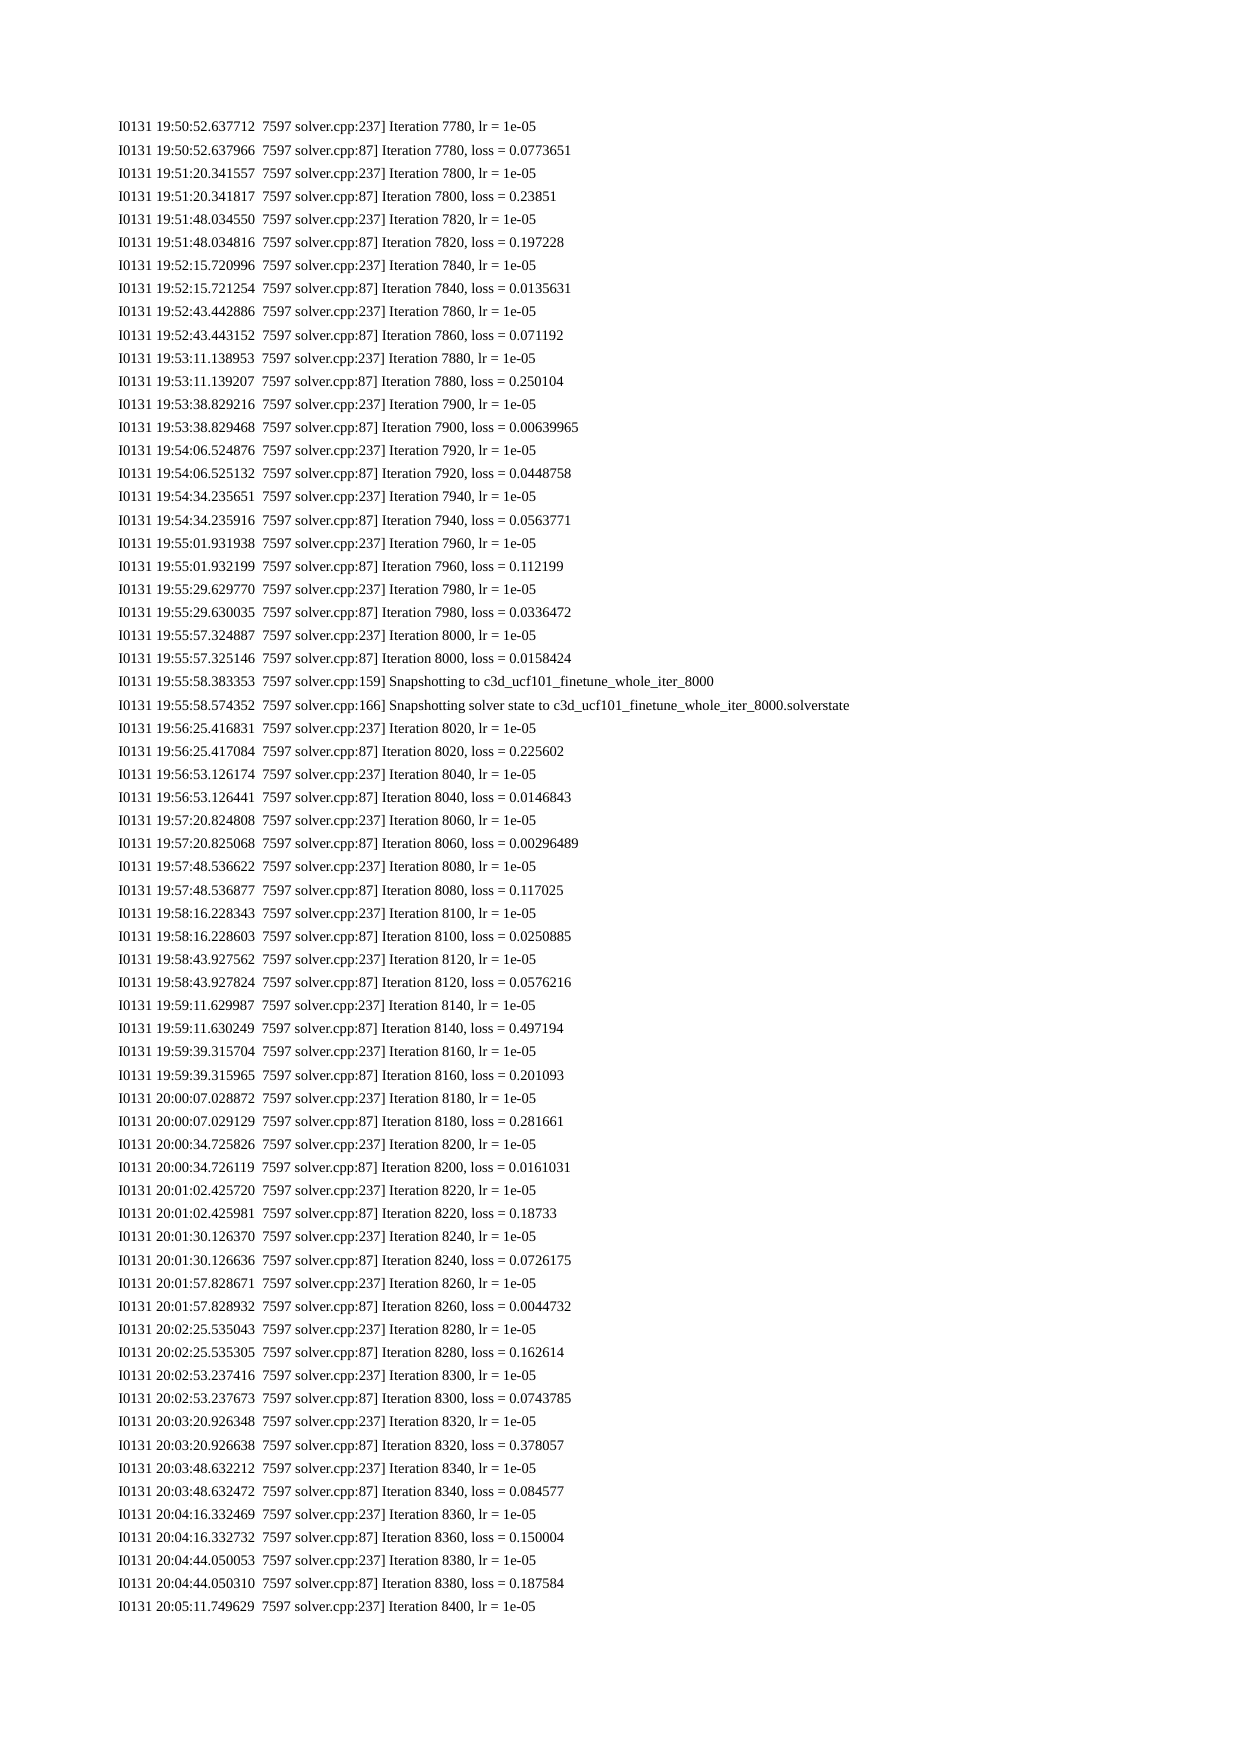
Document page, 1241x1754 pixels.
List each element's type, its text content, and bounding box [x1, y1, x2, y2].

text I0131 20:01:02.425720 7597 solver.cpp:237] Iteration 8220, lr = 1e-05 [118, 1182, 1122, 1199]
text I0131 19:58:43.927824 7597 solver.cpp:87] Iteration 8120, loss = 0.0576216 [118, 974, 1122, 991]
text I0131 19:51:20.341557 7597 solver.cpp:237] Iteration 7800, lr = 1e-05 [118, 164, 1122, 181]
text I0131 19:55:01.931938 7597 solver.cpp:237] Iteration 7960, lr = 1e-05 [118, 534, 1122, 551]
text I0131 19:55:01.932199 7597 solver.cpp:87] Iteration 7960, loss = 0.112199 [118, 557, 1122, 574]
text I0131 20:04:16.332469 7597 solver.cpp:237] Iteration 8360, lr = 1e-05 [118, 1506, 1122, 1522]
text I0131 19:55:29.629770 7597 solver.cpp:237] Iteration 7980, lr = 1e-05 [118, 581, 1122, 597]
text I0131 19:51:48.034816 7597 solver.cpp:87] Iteration 7820, loss = 0.197228 [118, 234, 1122, 251]
text I0131 20:02:53.237673 7597 solver.cpp:87] Iteration 8300, loss = 0.0743785 [118, 1390, 1122, 1407]
text I0131 20:01:30.126370 7597 solver.cpp:237] Iteration 8240, lr = 1e-05 [118, 1228, 1122, 1245]
text I0131 20:00:07.029129 7597 solver.cpp:87] Iteration 8180, loss = 0.281661 [118, 1112, 1122, 1129]
text I0131 19:57:20.825068 7597 solver.cpp:87] Iteration 8060, loss = 0.00296489 [118, 835, 1122, 852]
text I0131 19:57:48.536622 7597 solver.cpp:237] Iteration 8080, lr = 1e-05 [118, 858, 1122, 875]
text I0131 20:00:34.725826 7597 solver.cpp:237] Iteration 8200, lr = 1e-05 [118, 1136, 1122, 1152]
text I0131 19:52:43.442886 7597 solver.cpp:237] Iteration 7860, lr = 1e-05 [118, 303, 1122, 320]
text I0131 20:03:20.926638 7597 solver.cpp:87] Iteration 8320, loss = 0.378057 [118, 1436, 1122, 1453]
text I0131 19:53:38.829216 7597 solver.cpp:237] Iteration 7900, lr = 1e-05 [118, 396, 1122, 412]
text I0131 19:53:11.139207 7597 solver.cpp:87] Iteration 7880, loss = 0.250104 [118, 372, 1122, 389]
text I0131 20:02:25.535043 7597 solver.cpp:237] Iteration 8280, lr = 1e-05 [118, 1321, 1122, 1337]
text I0131 20:01:57.828932 7597 solver.cpp:87] Iteration 8260, loss = 0.0044732 [118, 1297, 1122, 1314]
text I0131 20:00:07.028872 7597 solver.cpp:237] Iteration 8180, lr = 1e-05 [118, 1089, 1122, 1106]
text I0131 20:02:53.237416 7597 solver.cpp:237] Iteration 8300, lr = 1e-05 [118, 1367, 1122, 1384]
text I0131 19:57:48.536877 7597 solver.cpp:87] Iteration 8080, loss = 0.117025 [118, 881, 1122, 898]
text I0131 19:54:06.525132 7597 solver.cpp:87] Iteration 7920, loss = 0.0448758 [118, 465, 1122, 482]
text I0131 19:56:53.126174 7597 solver.cpp:237] Iteration 8040, lr = 1e-05 [118, 766, 1122, 782]
text I0131 19:55:57.325146 7597 solver.cpp:87] Iteration 8000, loss = 0.0158424 [118, 650, 1122, 667]
text I0131 19:59:11.630249 7597 solver.cpp:87] Iteration 8140, loss = 0.497194 [118, 1020, 1122, 1037]
text I0131 19:59:11.629987 7597 solver.cpp:237] Iteration 8140, lr = 1e-05 [118, 997, 1122, 1014]
text I0131 20:03:20.926348 7597 solver.cpp:237] Iteration 8320, lr = 1e-05 [118, 1413, 1122, 1430]
text I0131 19:52:15.720996 7597 solver.cpp:237] Iteration 7840, lr = 1e-05 [118, 257, 1122, 274]
text I0131 20:02:25.535305 7597 solver.cpp:87] Iteration 8280, loss = 0.162614 [118, 1344, 1122, 1361]
text I0131 19:55:58.574352 7597 solver.cpp:166] Snapshotting solver state to c3d_ucf101_finetune_whole_iter_8000.solverstate [118, 696, 1122, 713]
text I0131 20:01:30.126636 7597 solver.cpp:87] Iteration 8240, loss = 0.0726175 [118, 1251, 1122, 1268]
text I0131 19:50:52.637966 7597 solver.cpp:87] Iteration 7780, loss = 0.0773651 [118, 141, 1122, 158]
text I0131 19:56:25.417084 7597 solver.cpp:87] Iteration 8020, loss = 0.225602 [118, 742, 1122, 759]
text I0131 19:55:58.383353 7597 solver.cpp:159] Snapshotting to c3d_ucf101_finetune_whole_iter_8000 [118, 673, 1122, 690]
text I0131 19:58:16.228343 7597 solver.cpp:237] Iteration 8100, lr = 1e-05 [118, 904, 1122, 921]
text I0131 19:57:20.824808 7597 solver.cpp:237] Iteration 8060, lr = 1e-05 [118, 812, 1122, 829]
text I0131 19:51:48.034550 7597 solver.cpp:237] Iteration 7820, lr = 1e-05 [118, 211, 1122, 227]
text I0131 19:59:39.315704 7597 solver.cpp:237] Iteration 8160, lr = 1e-05 [118, 1043, 1122, 1060]
text I0131 19:53:38.829468 7597 solver.cpp:87] Iteration 7900, loss = 0.00639965 [118, 419, 1122, 436]
text I0131 20:01:02.425981 7597 solver.cpp:87] Iteration 8220, loss = 0.18733 [118, 1205, 1122, 1222]
text I0131 20:01:57.828671 7597 solver.cpp:237] Iteration 8260, lr = 1e-05 [118, 1274, 1122, 1291]
text I0131 20:04:44.050310 7597 solver.cpp:87] Iteration 8380, loss = 0.187584 [118, 1575, 1122, 1592]
text I0131 19:51:20.341817 7597 solver.cpp:87] Iteration 7800, loss = 0.23851 [118, 187, 1122, 204]
text I0131 20:04:16.332732 7597 solver.cpp:87] Iteration 8360, loss = 0.150004 [118, 1529, 1122, 1546]
text I0131 20:00:34.726119 7597 solver.cpp:87] Iteration 8200, loss = 0.0161031 [118, 1159, 1122, 1176]
text I0131 19:50:52.637712 7597 solver.cpp:237] Iteration 7780, lr = 1e-05 [118, 118, 1122, 135]
text I0131 19:58:43.927562 7597 solver.cpp:237] Iteration 8120, lr = 1e-05 [118, 951, 1122, 967]
text I0131 19:55:29.630035 7597 solver.cpp:87] Iteration 7980, loss = 0.0336472 [118, 604, 1122, 621]
text I0131 19:56:25.416831 7597 solver.cpp:237] Iteration 8020, lr = 1e-05 [118, 719, 1122, 736]
text I0131 20:04:44.050053 7597 solver.cpp:237] Iteration 8380, lr = 1e-05 [118, 1552, 1122, 1569]
text I0131 19:58:16.228603 7597 solver.cpp:87] Iteration 8100, loss = 0.0250885 [118, 927, 1122, 944]
text I0131 19:52:43.443152 7597 solver.cpp:87] Iteration 7860, loss = 0.071192 [118, 326, 1122, 343]
text I0131 20:03:48.632212 7597 solver.cpp:237] Iteration 8340, lr = 1e-05 [118, 1459, 1122, 1476]
text I0131 19:54:06.524876 7597 solver.cpp:237] Iteration 7920, lr = 1e-05 [118, 442, 1122, 459]
text I0131 19:56:53.126441 7597 solver.cpp:87] Iteration 8040, loss = 0.0146843 [118, 789, 1122, 806]
text I0131 19:54:34.235916 7597 solver.cpp:87] Iteration 7940, loss = 0.0563771 [118, 511, 1122, 528]
text I0131 19:59:39.315965 7597 solver.cpp:87] Iteration 8160, loss = 0.201093 [118, 1066, 1122, 1083]
text I0131 19:52:15.721254 7597 solver.cpp:87] Iteration 7840, loss = 0.0135631 [118, 280, 1122, 297]
text I0131 19:54:34.235651 7597 solver.cpp:237] Iteration 7940, lr = 1e-05 [118, 488, 1122, 505]
text I0131 20:03:48.632472 7597 solver.cpp:87] Iteration 8340, loss = 0.084577 [118, 1482, 1122, 1499]
text I0131 19:55:57.324887 7597 solver.cpp:237] Iteration 8000, lr = 1e-05 [118, 627, 1122, 644]
text I0131 19:53:11.138953 7597 solver.cpp:237] Iteration 7880, lr = 1e-05 [118, 349, 1122, 366]
text I0131 20:05:11.749629 7597 solver.cpp:237] Iteration 8400, lr = 1e-05 [118, 1598, 1122, 1615]
